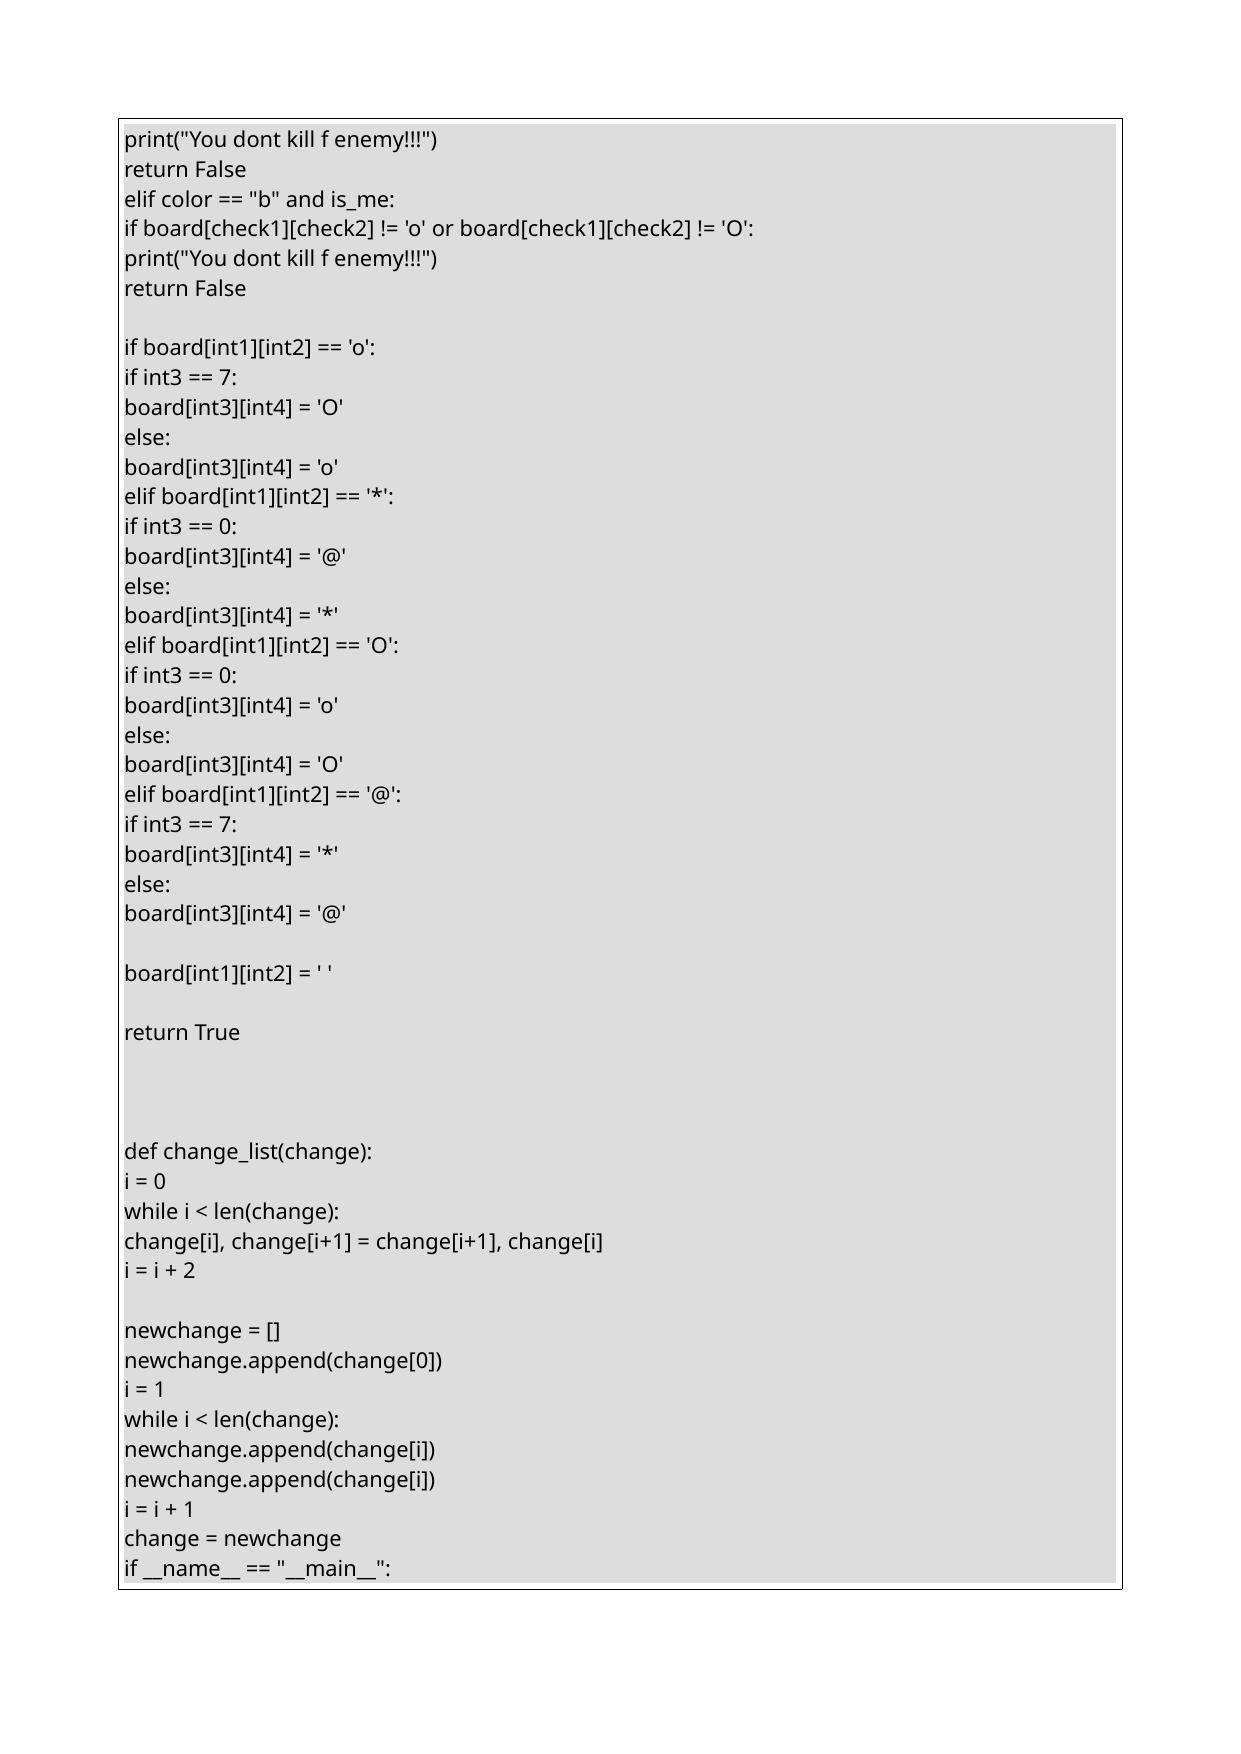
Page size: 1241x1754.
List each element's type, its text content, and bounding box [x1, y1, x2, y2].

table_header print("You dont kill f enemy!!!") return False elif color == "b" and is_me: if board[check1][check2] != 'o' or board[check1][check2] != 'O': print("You dont kill f enemy!!!") return False if board[int1][int2] == 'o': if int3 == 7: board[int3][int4] = 'O' else: board[int3][int4] = 'o' elif board[int1][int2] == '*': if int3 == 0: board[int3][int4] = '@' else: board[int3][int4] = '*' elif board[int1][int2] == 'O': if int3 == 0: board[int3][int4] = 'o' else: board[int3][int4] = 'O' elif board[int1][int2] == '@': if int3 == 7: board[int3][int4] = '*' else: board[int3][int4] = '@' board[int1][int2] = ' ' return True def change_list(change): i = 0 while i < len(change): change[i], change[i+1] = change[i+1], change[i] i = i + 2 newchange = [] newchange.append(change[0]) i = 1 while i < len(change): newchange.append(change[i]) newchange.append(change[i]) i = i + 1 change = newchange if __name__ == "__main__": [119, 119, 1122, 1589]
